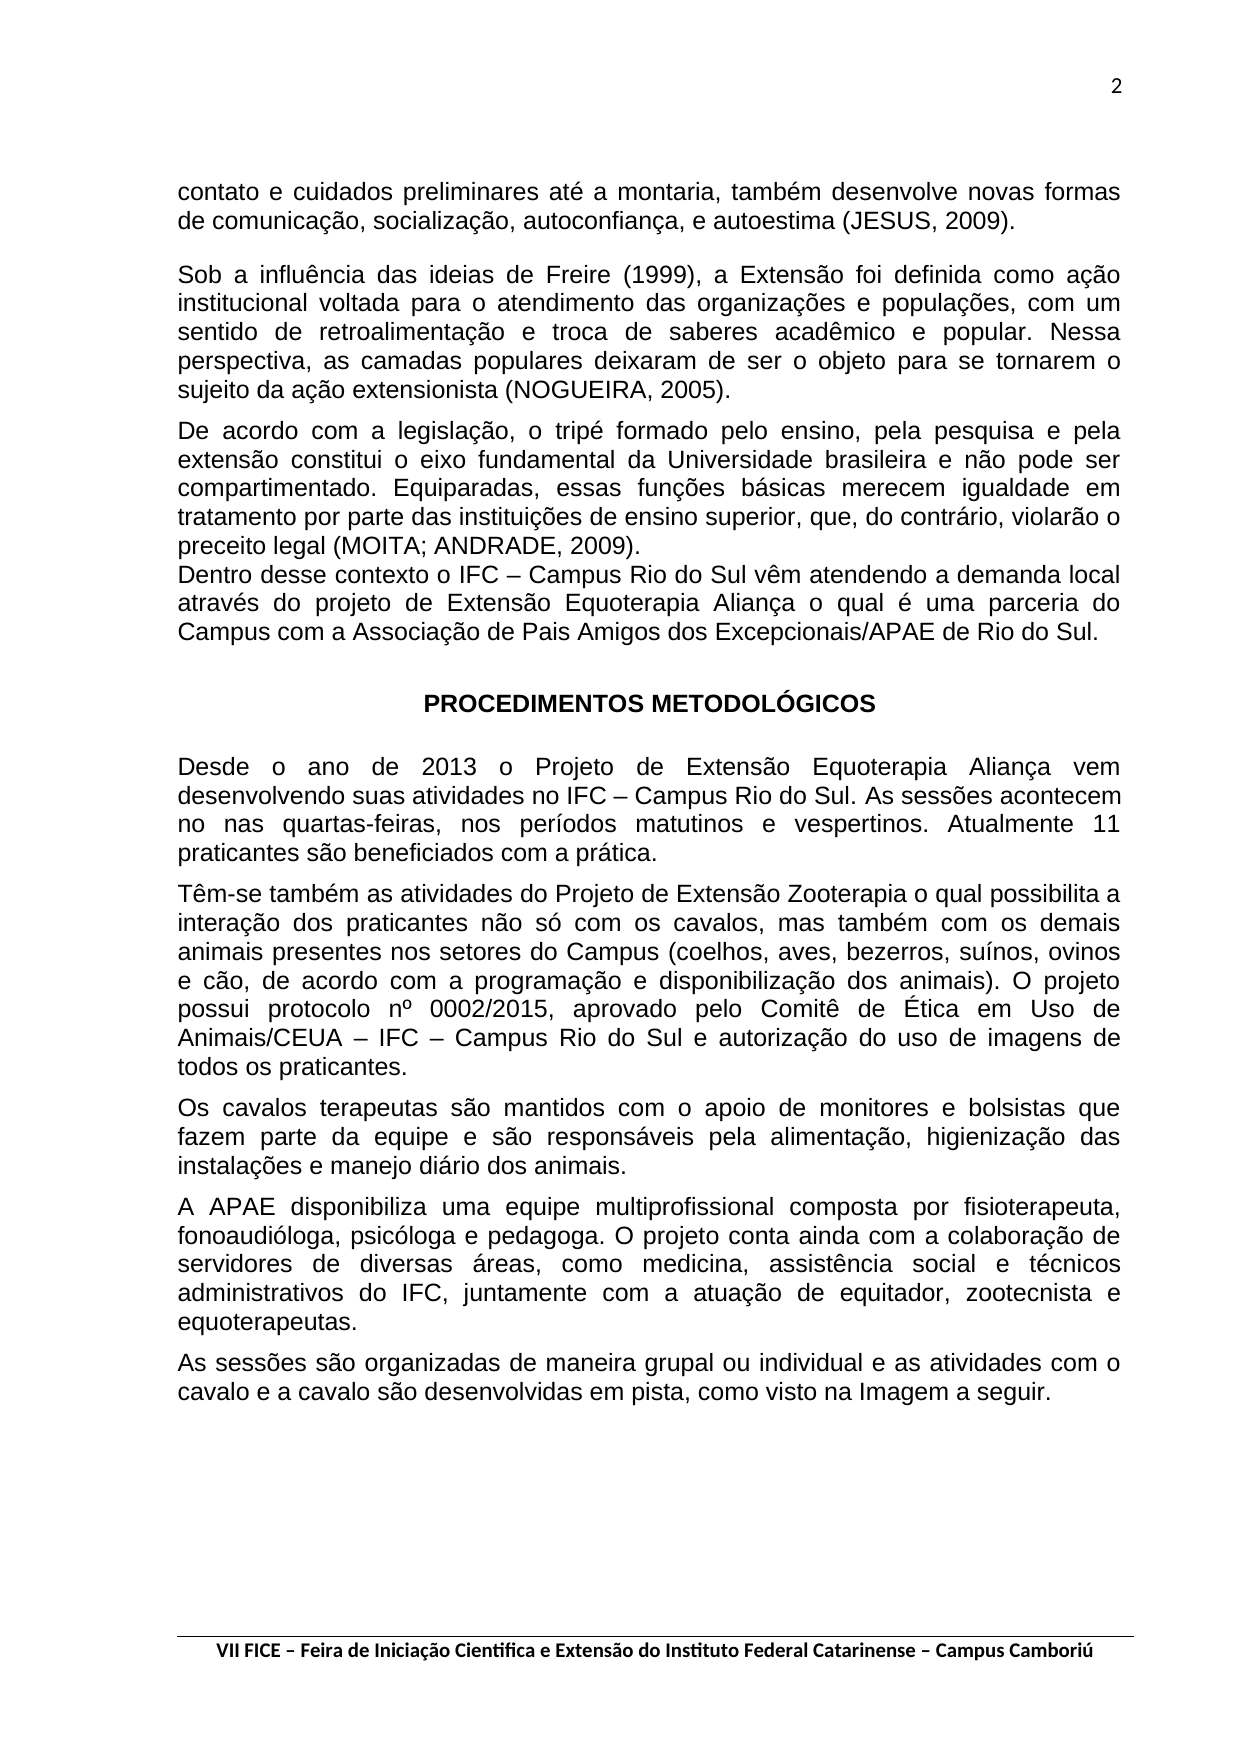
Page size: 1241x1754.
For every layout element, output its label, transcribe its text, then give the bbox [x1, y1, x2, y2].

text Dentro desse contexto o IFC – Campus Rio do Sul vêm atendendo a demanda local através do projeto de Extensão Equoterapia Aliança o qual é uma parceria do Campus com a Associação de Pais Amigos dos Excepcionais/APAE de Rio do Sul. [177, 560, 1122, 646]
text contato e cuidados preliminares até a montaria, também desenvolve novas formas de comunicação, socialização, autoconfiança, e autoestima (JESUS, 2009). [177, 177, 1122, 235]
text Os cavalos terapeutas são mantidos com o apoio de monitores e bolsistas que fazem parte da equipe e são responsáveis pela alimentação, higienização das instalações e manejo diário dos animais. [177, 1093, 1122, 1179]
text Têm-se também as atividades do Projeto de Extensão Zooterapia o qual possibilita a interação dos praticantes não só com os cavalos, mas também com os demais animais presentes nos setores do Campus (coelhos, aves, bezerros, suínos, ovinos e cão, de acordo com a programação e disponibilização dos animais). O projeto possui protocolo nº 0002/2015, aprovado pelo Comitê de Ética em Uso de Animais/CEUA – IFC – Campus Rio do Sul e autorização do uso de imagens de todos os praticantes. [177, 879, 1122, 1081]
text PROCEDIMENTOS METODOLÓGICOS [177, 689, 1122, 718]
text A APAE disponibiliza uma equipe multiprofissional composta por fisioterapeuta, fonoaudióloga, psicóloga e pedagoga. O projeto conta ainda com a colaboração de servidores de diversas áreas, como medicina, assistência social e técnicos administrativos do IFC, juntamente com a atuação de equitador, zootecnista e equoterapeutas. [177, 1192, 1122, 1336]
text De acordo com a legislação, o tripé formado pelo ensino, pela pesquisa e pela extensão constitui o eixo fundamental da Universidade brasileira e não pode ser compartimentado. Equiparadas, essas funções básicas merecem igualdade em tratamento por parte das instituições de ensino superior, que, do contrário, violarão o preceito legal (MOITA; ANDRADE, 2009). [177, 416, 1122, 560]
text Desde o ano de 2013 o Projeto de Extensão Equoterapia Aliança vem desenvolvendo suas atividades no IFC – Campus Rio do Sul. As sessões acontecem no nas quartas-feiras, nos períodos matutinos e vespertinos. Atualmente 11 praticantes são beneficiados com a prática. [177, 752, 1122, 867]
text Sob a influência das ideias de Freire (1999), a Extensão foi definida como ação institucional voltada para o atendimento das organizações e populações, com um sentido de retroalimentação e troca de saberes acadêmico e popular. Nessa perspectiva, as camadas populares deixaram de ser o objeto para se tornarem o sujeito da ação extensionista (NOGUEIRA, 2005). [177, 260, 1122, 403]
text As sessões são organizadas de maneira grupal ou individual e as atividades com o cavalo e a cavalo são desenvolvidas em pista, como visto na Imagem a seguir. [177, 1348, 1122, 1406]
